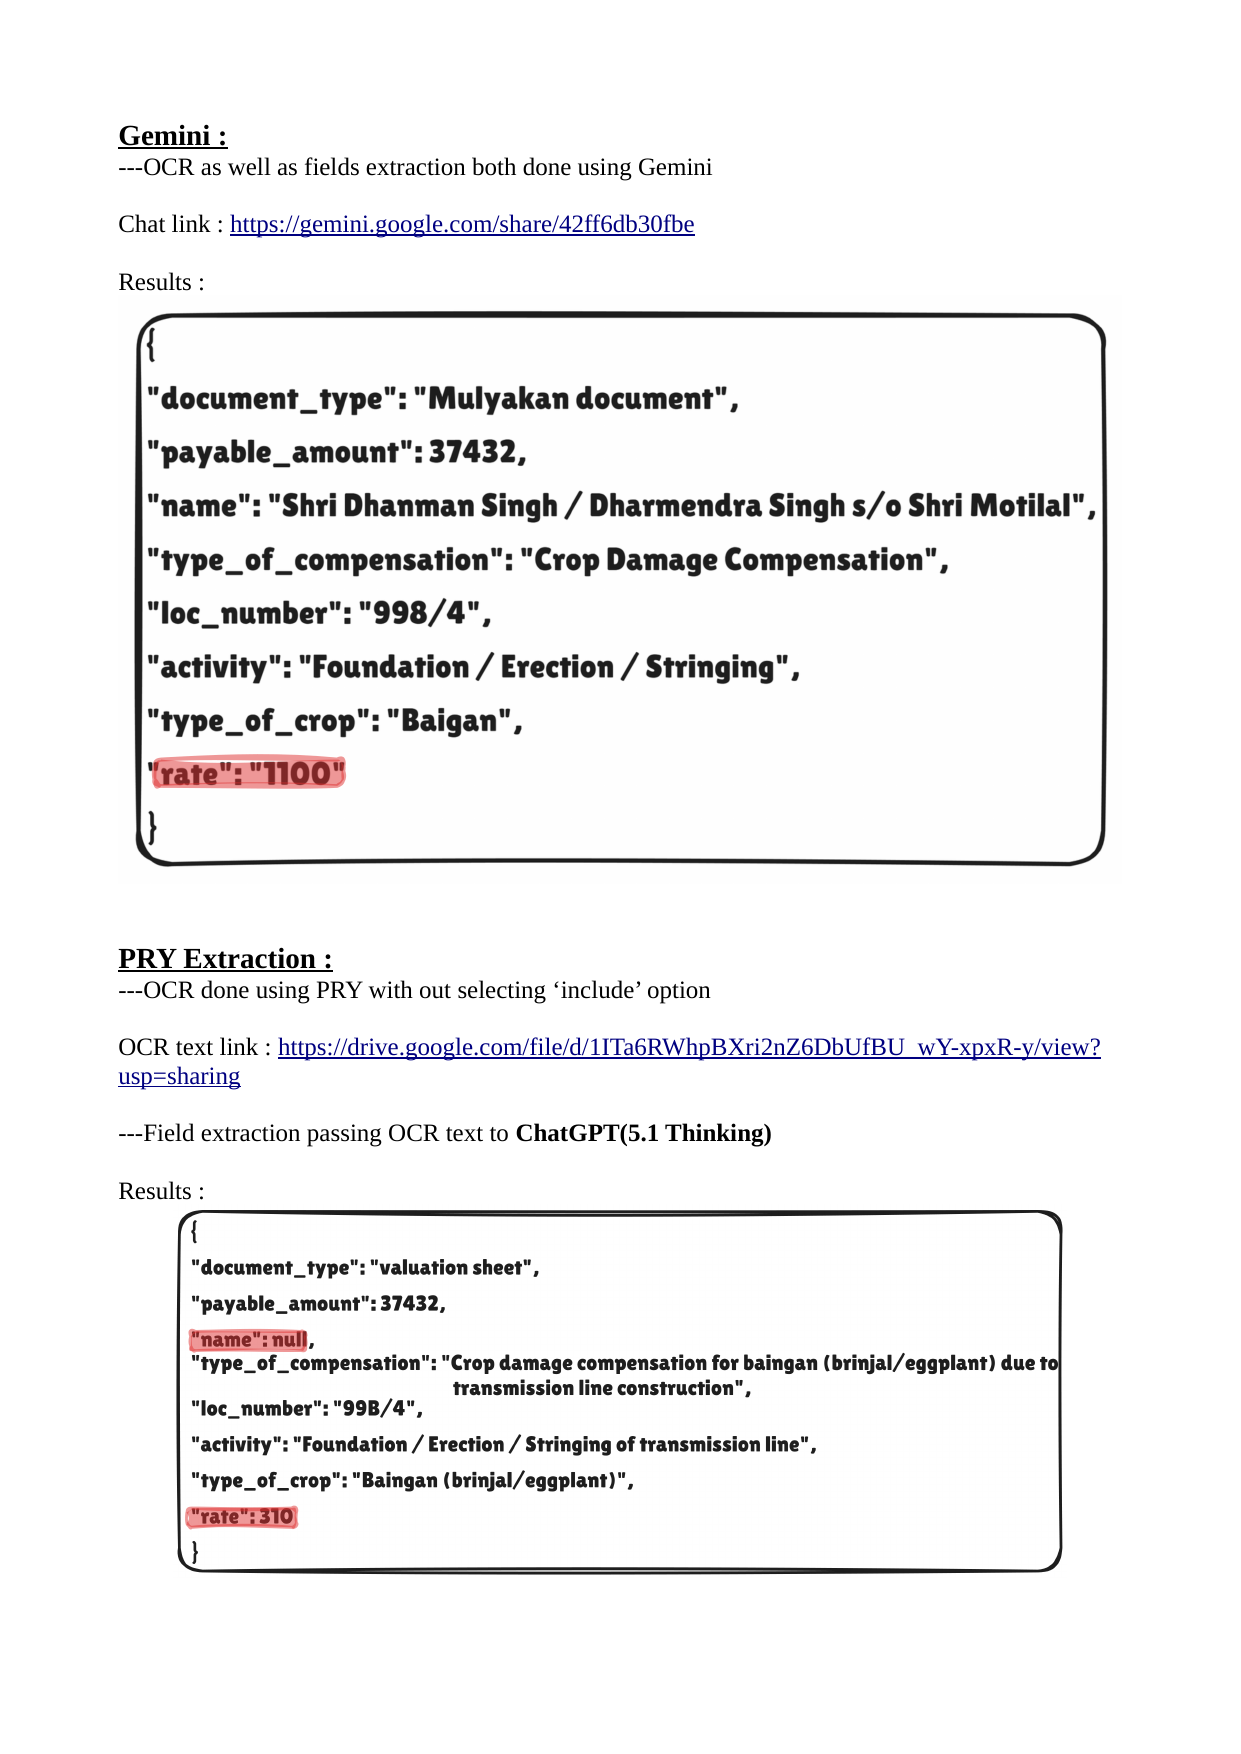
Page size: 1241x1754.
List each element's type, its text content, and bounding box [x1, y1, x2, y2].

text OCR text link : https://drive.google.com/file/d/1ITa6RWhpBXri2nZ6DbUfBU_wY-xpxR-y/view?usp=sharing [118, 1032, 1122, 1090]
picture [172, 1204, 1068, 1578]
text Gemini : [118, 118, 1122, 152]
text ---OCR done using PRY with out selecting ‘include’ option [118, 975, 1122, 1003]
text Results : [118, 267, 1122, 295]
picture [118, 295, 1123, 884]
text ---Field extraction passing OCR text to ChatGPT(5.1 Thinking) [118, 1118, 1122, 1147]
text ---OCR as well as fields extraction both done using Gemini [118, 152, 1122, 180]
text Chat link : https://gemini.google.com/share/42ff6db30fbe [118, 209, 1122, 238]
text PRY Extraction : [118, 941, 1122, 975]
text Results : [118, 1176, 1122, 1205]
